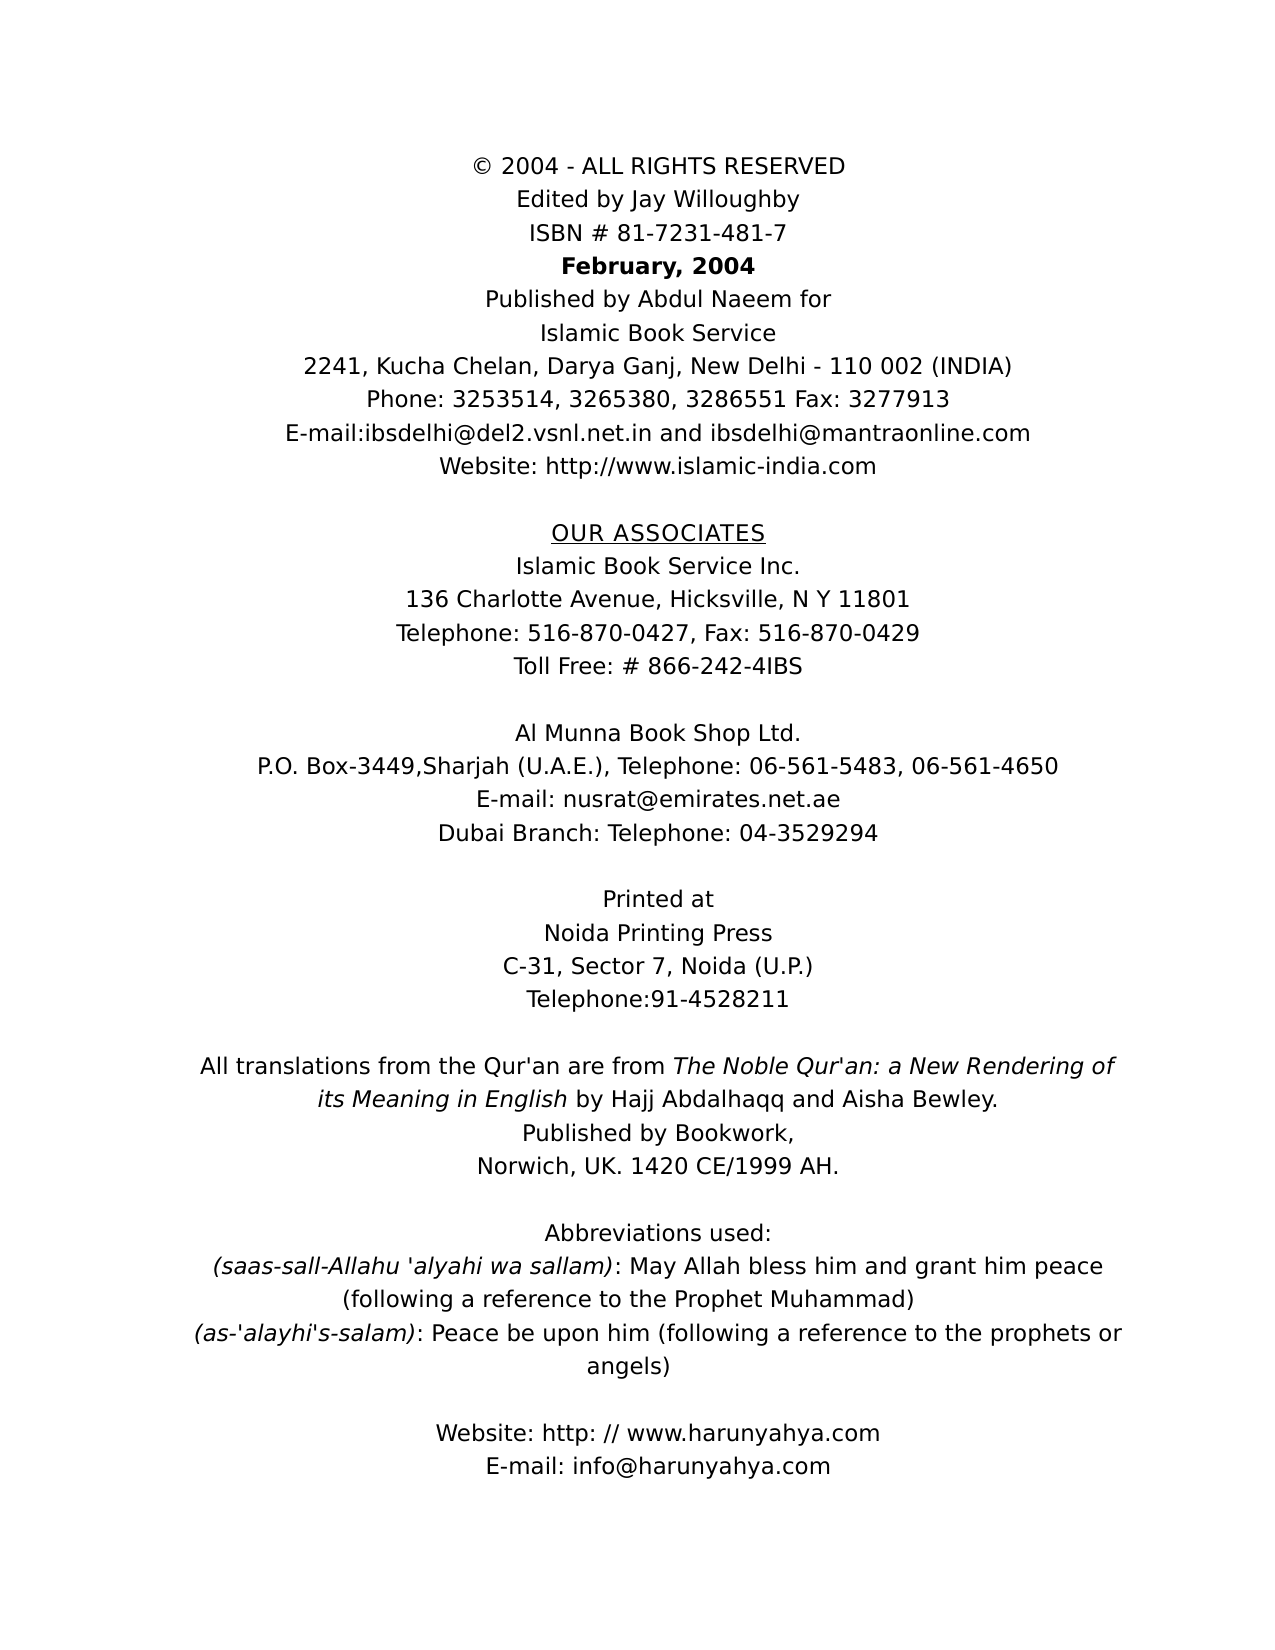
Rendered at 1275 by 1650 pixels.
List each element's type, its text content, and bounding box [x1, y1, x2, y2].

text Noida Printing Press [112, 914, 1145, 948]
text Telephone: 516-870-0427, Fax: 516-870-0429 [112, 614, 1145, 648]
text Norwich, UK. 1420 CE/1999 AH. [112, 1148, 1145, 1181]
text E-mail: nusrat@emirates.net.ae [112, 781, 1145, 814]
text 136 Charlotte Avenue, Hicksville, N Y 11801 [112, 581, 1145, 614]
text E-mail: info@harunyahya.com [112, 1448, 1145, 1481]
text ISBN # 81-7231-481-7 [112, 214, 1145, 248]
text OUR ASSOCIATES [112, 514, 1145, 548]
text Toll Free: # 866-242-4IBS [112, 648, 1145, 681]
text Dubai Branch: Telephone: 04-3529294 [112, 814, 1145, 848]
text (as-'alayhi's-salam): Peace be upon him (following a reference to the prophets or angels) [112, 1314, 1145, 1381]
text Published by Abdul Naeem for [112, 281, 1145, 314]
text Published by Bookwork, [112, 1114, 1145, 1148]
text Telephone:91-4528211 [112, 981, 1145, 1014]
text Al Munna Book Shop Ltd. [112, 714, 1145, 748]
text All translations from the Qur'an are from The Noble Qur'an: a New Rendering of [112, 1048, 1145, 1081]
text Abbreviations used: [112, 1214, 1145, 1248]
text Website: http://www.islamic-india.com [112, 448, 1145, 481]
text 2241, Kucha Chelan, Darya Ganj, New Delhi - 110 002 (INDIA) [112, 348, 1145, 381]
text Phone: 3253514, 3265380, 3286551 Fax: 3277913 [112, 381, 1145, 414]
text its Meaning in English by Hajj Abdalhaqq and Aisha Bewley. [112, 1081, 1145, 1114]
subtitle February, 2004 [112, 248, 1145, 281]
text Islamic Book Service [112, 314, 1145, 348]
text Website: http: // www.harunyahya.com [112, 1414, 1145, 1448]
text (saas-sall-Allahu 'alyahi wa sallam): May Allah bless him and grant him peace (following a reference to the Prophet Muhammad) [112, 1248, 1145, 1314]
text Printed at [112, 881, 1145, 914]
text Edited by Jay Willoughby [112, 181, 1145, 214]
text Islamic Book Service Inc. [112, 548, 1145, 581]
text © 2004 - ALL RIGHTS RESERVED [112, 148, 1145, 181]
text C-31, Sector 7, Noida (U.P.) [112, 948, 1145, 981]
text E-mail:ibsdelhi@del2.vsnl.net.in and ibsdelhi@mantraonline.com [112, 414, 1145, 448]
text P.O. Box-3449,Sharjah (U.A.E.), Telephone: 06-561-5483, 06-561-4650 [112, 748, 1145, 781]
